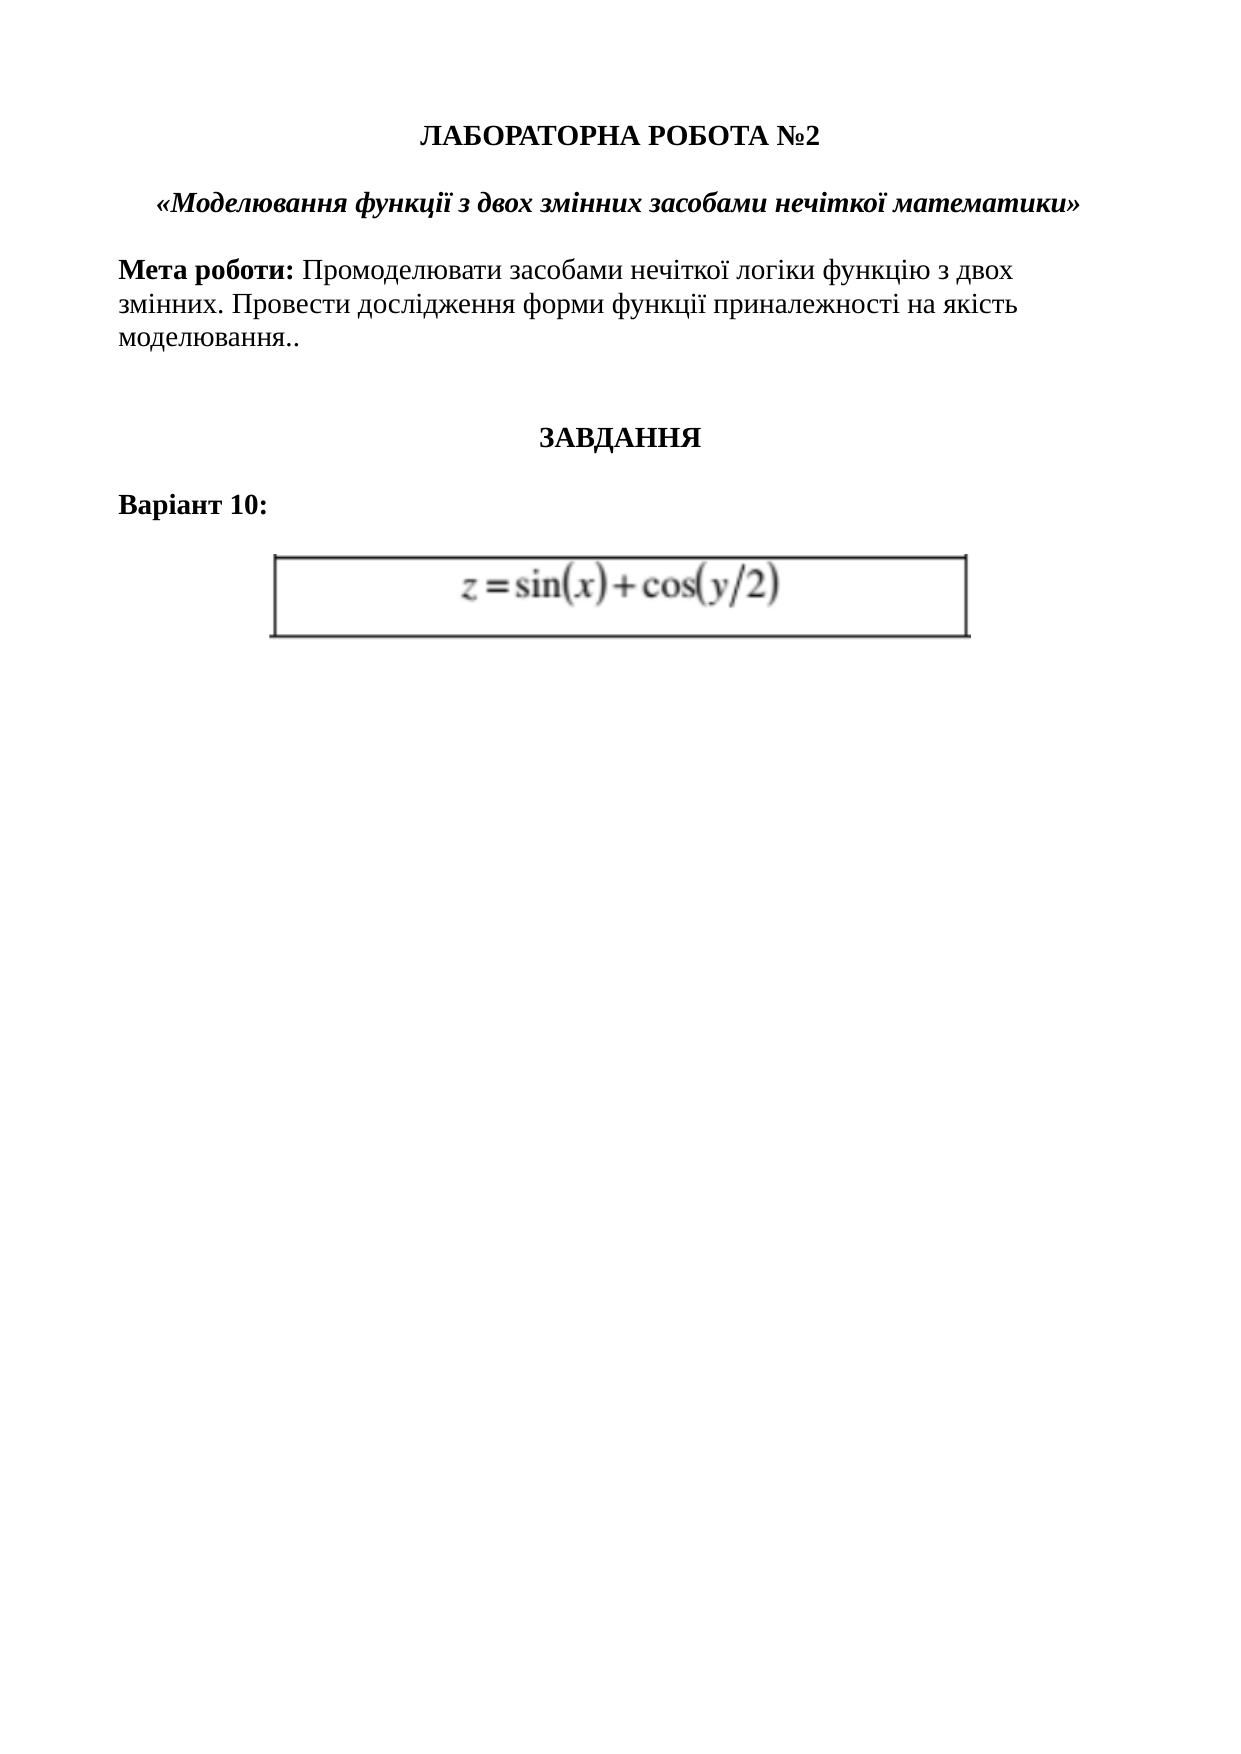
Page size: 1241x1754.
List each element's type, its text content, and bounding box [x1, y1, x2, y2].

picture [269, 554, 971, 641]
text Варіант 10: [118, 453, 1122, 521]
text Мета роботи: Промоделювати засобами нечіткої логіки функцію з двох змінних. Провести дослідження форми функції приналежності на якість моделювання.. [118, 252, 1122, 353]
text ЗАВДАННЯ [118, 420, 1122, 453]
text «Моделювання функції з двох змінних засобами нечіткої математики» [118, 185, 1122, 219]
text ЛАБОРАТОРНА РОБОТА №2 [118, 118, 1122, 152]
